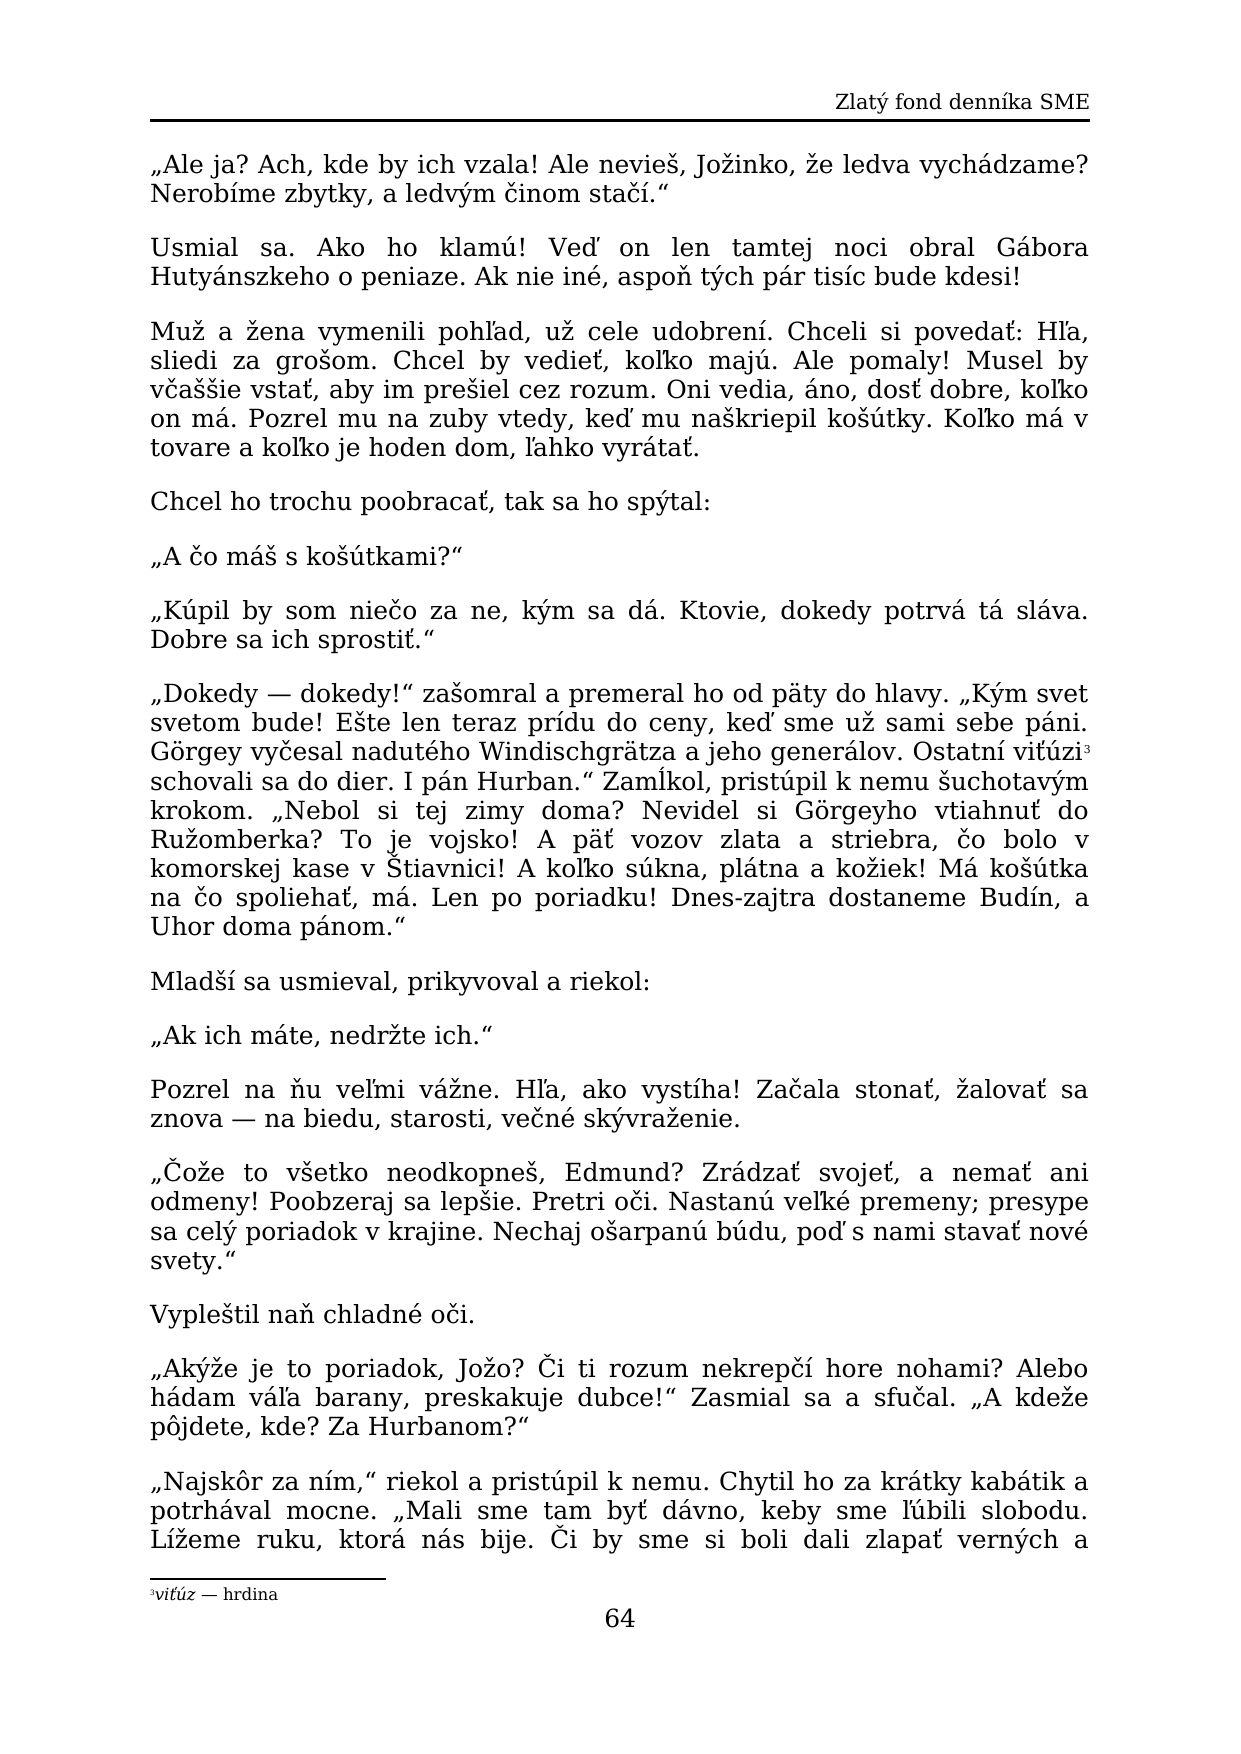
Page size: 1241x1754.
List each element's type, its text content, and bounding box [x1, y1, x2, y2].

text Vypleštil naň chladné oči. [150, 1300, 1090, 1329]
text „A čo máš s košútkami?“ [150, 542, 1090, 571]
text Usmial sa. Ako ho klamú! Veď on len tamtej noci obral Gábora Hutyánszkeho o peniaze. Ak nie iné, aspoň tých pár tisíc bude kdesi! [150, 233, 1090, 292]
text „Ak ich máte, nedržte ich.“ [150, 1021, 1090, 1050]
text „Akýže je to poriadok, Jožo? Či ti rozum nekrepčí hore nohami? Alebo hádam váľa barany, preskakuje dubce!“ Zasmial sa a sfučal. „A kdeže pôjdete, kde? Za Hurbanom?“ [150, 1354, 1090, 1442]
text Chcel ho trochu poobracať, tak sa ho spýtal: [150, 487, 1090, 517]
text Pozrel na ňu veľmi vážne. Hľa, ako vystíha! Začala stonať, žalovať sa znova — na biedu, starosti, večné skývraženie. [150, 1075, 1090, 1133]
text 3viťúz — hrdina [150, 1584, 1090, 1604]
text Muž a žena vymenili pohľad, už cele udobrení. Chceli si povedať: Hľa, sliedi za grošom. Chcel by vedieť, koľko majú. Ale pomaly! Musel by včaššie vstať, aby im prešiel cez rozum. Oni vedia, áno, dosť dobre, koľko on má. Pozrel mu na zuby vtedy, keď mu naškriepil košútky. Koľko má v tovare a koľko je hoden dom, ľahko vyrátať. [150, 317, 1090, 462]
text „Ale ja? Ach, kde by ich vzala! Ale nevieš, Jožinko, že ledva vychádzame? Nerobíme zbytky, a ledvým činom stačí.“ [150, 150, 1090, 208]
text Mladší sa usmieval, prikyvoval a riekol: [150, 967, 1090, 996]
text „Najskôr za ním,“ riekol a pristúpil k nemu. Chytil ho za krátky kabátik a potrhával mocne. „Mali sme tam byť dávno, keby sme ľúbili slobodu. Lížeme ruku, ktorá nás bije. Či by sme si boli dali zlapať verných a [150, 1467, 1090, 1554]
text „Čože to všetko neodkopneš, Edmund? Zrádzať svojeť, a nemať ani odmeny! Poobzeraj sa lepšie. Pretri oči. Nastanú veľké premeny; presype sa celý poriadok v krajine. Nechaj ošarpanú búdu, poď s nami stavať nové svety.“ [150, 1158, 1090, 1275]
text „Kúpil by som niečo za ne, kým sa dá. Ktovie, dokedy potrvá tá sláva. Dobre sa ich sprostiť.“ [150, 596, 1090, 654]
text „Dokedy — dokedy!“ zašomral a premeral ho od päty do hlavy. „Kým svet svetom bude! Ešte len teraz prídu do ceny, keď sme už sami sebe páni. Görgey vyčesal nadutého Windischgrätza a jeho generálov. Ostatní viťúzi3 schovali sa do dier. I pán Hurban.“ Zamĺkol, pristúpil k nemu šuchotavým krokom. „Nebol si tej zimy doma? Nevidel si Görgeyho vtiahnuť do Ružomberka? To je vojsko! A päť vozov zlata a striebra, čo bolo v komorskej kase v Štiavnici! A koľko súkna, plátna a kožiek! Má košútka na čo spoliehať, má. Len po poriadku! Dnes-zajtra dostaneme Budín, a Uhor doma pánom.“ [150, 679, 1090, 942]
